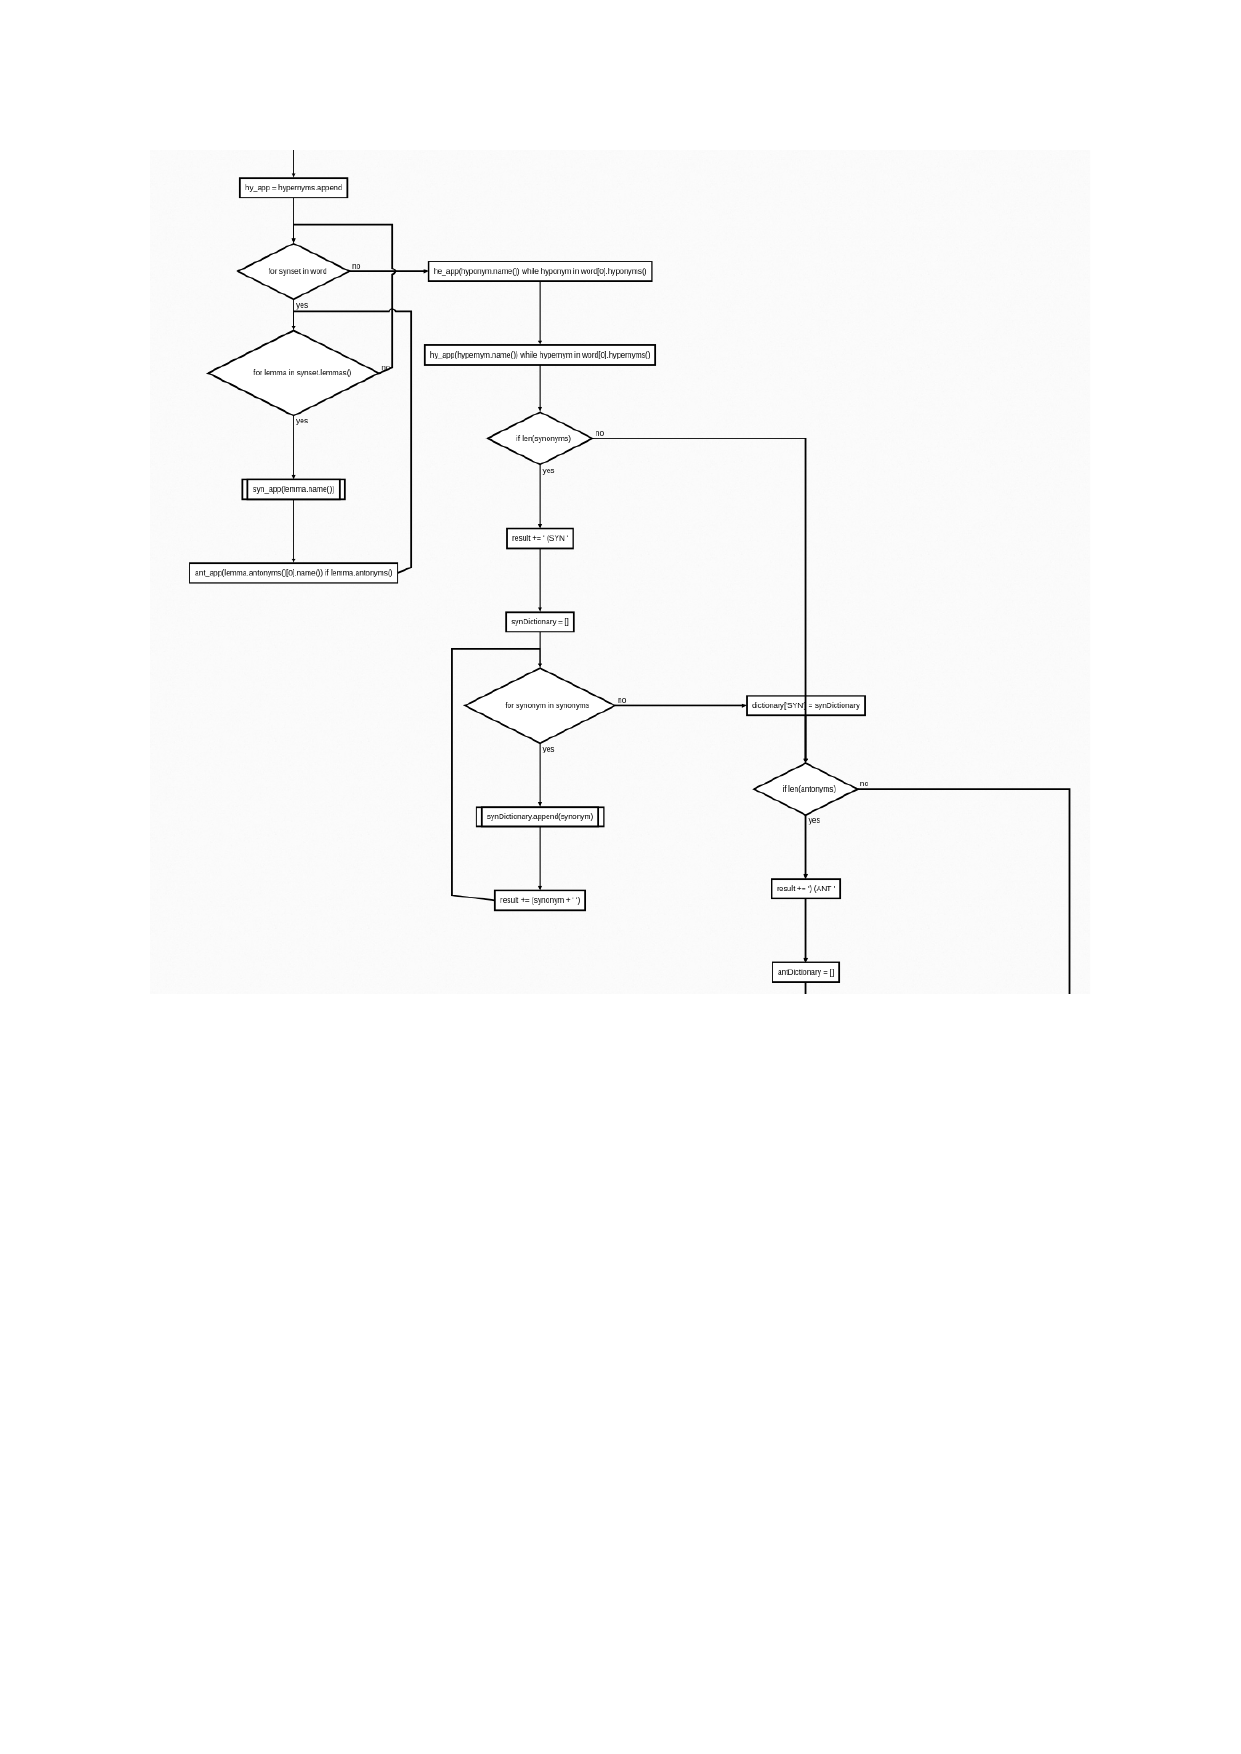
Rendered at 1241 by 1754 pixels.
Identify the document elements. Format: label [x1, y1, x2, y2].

picture [150, 150, 1091, 994]
